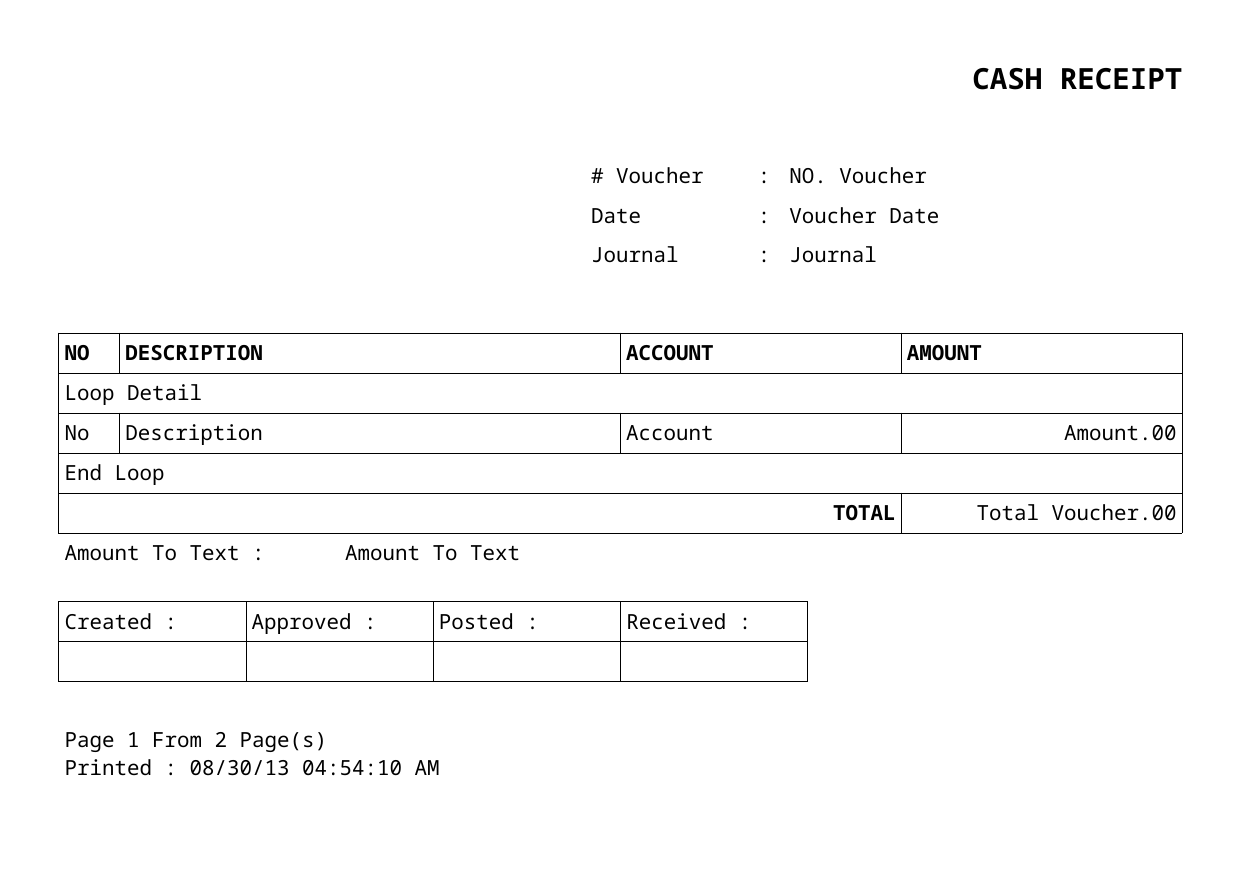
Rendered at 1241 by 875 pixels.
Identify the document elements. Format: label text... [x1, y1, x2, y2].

table_cell [808, 641, 995, 681]
table_cell End Loop [59, 454, 1182, 493]
table_cell TOTAL [59, 494, 901, 533]
table_cell [434, 642, 620, 681]
table_header DESCRIPTION [120, 334, 620, 373]
table_cell Amount To Text : [59, 534, 339, 573]
table_cell No [59, 414, 119, 453]
table_header Created : [59, 602, 246, 641]
table_header Received : [621, 602, 807, 641]
table_cell Loop Detail [59, 374, 1182, 413]
table_cell Total Voucher [902, 494, 1182, 533]
table_cell Description [120, 414, 620, 453]
table_header AMOUNT [902, 334, 1182, 373]
table_header [995, 601, 1182, 641]
table_cell Amount To Text [339, 534, 1182, 573]
table_header NO [59, 334, 119, 373]
table_cell [621, 642, 807, 681]
table_header ACCOUNT [621, 334, 901, 373]
table_header [808, 601, 995, 641]
table_cell Amount [902, 414, 1182, 453]
table_cell [247, 642, 433, 681]
table_header Posted : [434, 602, 620, 641]
table_cell [995, 641, 1182, 681]
table_cell [59, 642, 246, 681]
table_cell Account [621, 414, 901, 453]
table_header Approved : [247, 602, 433, 641]
